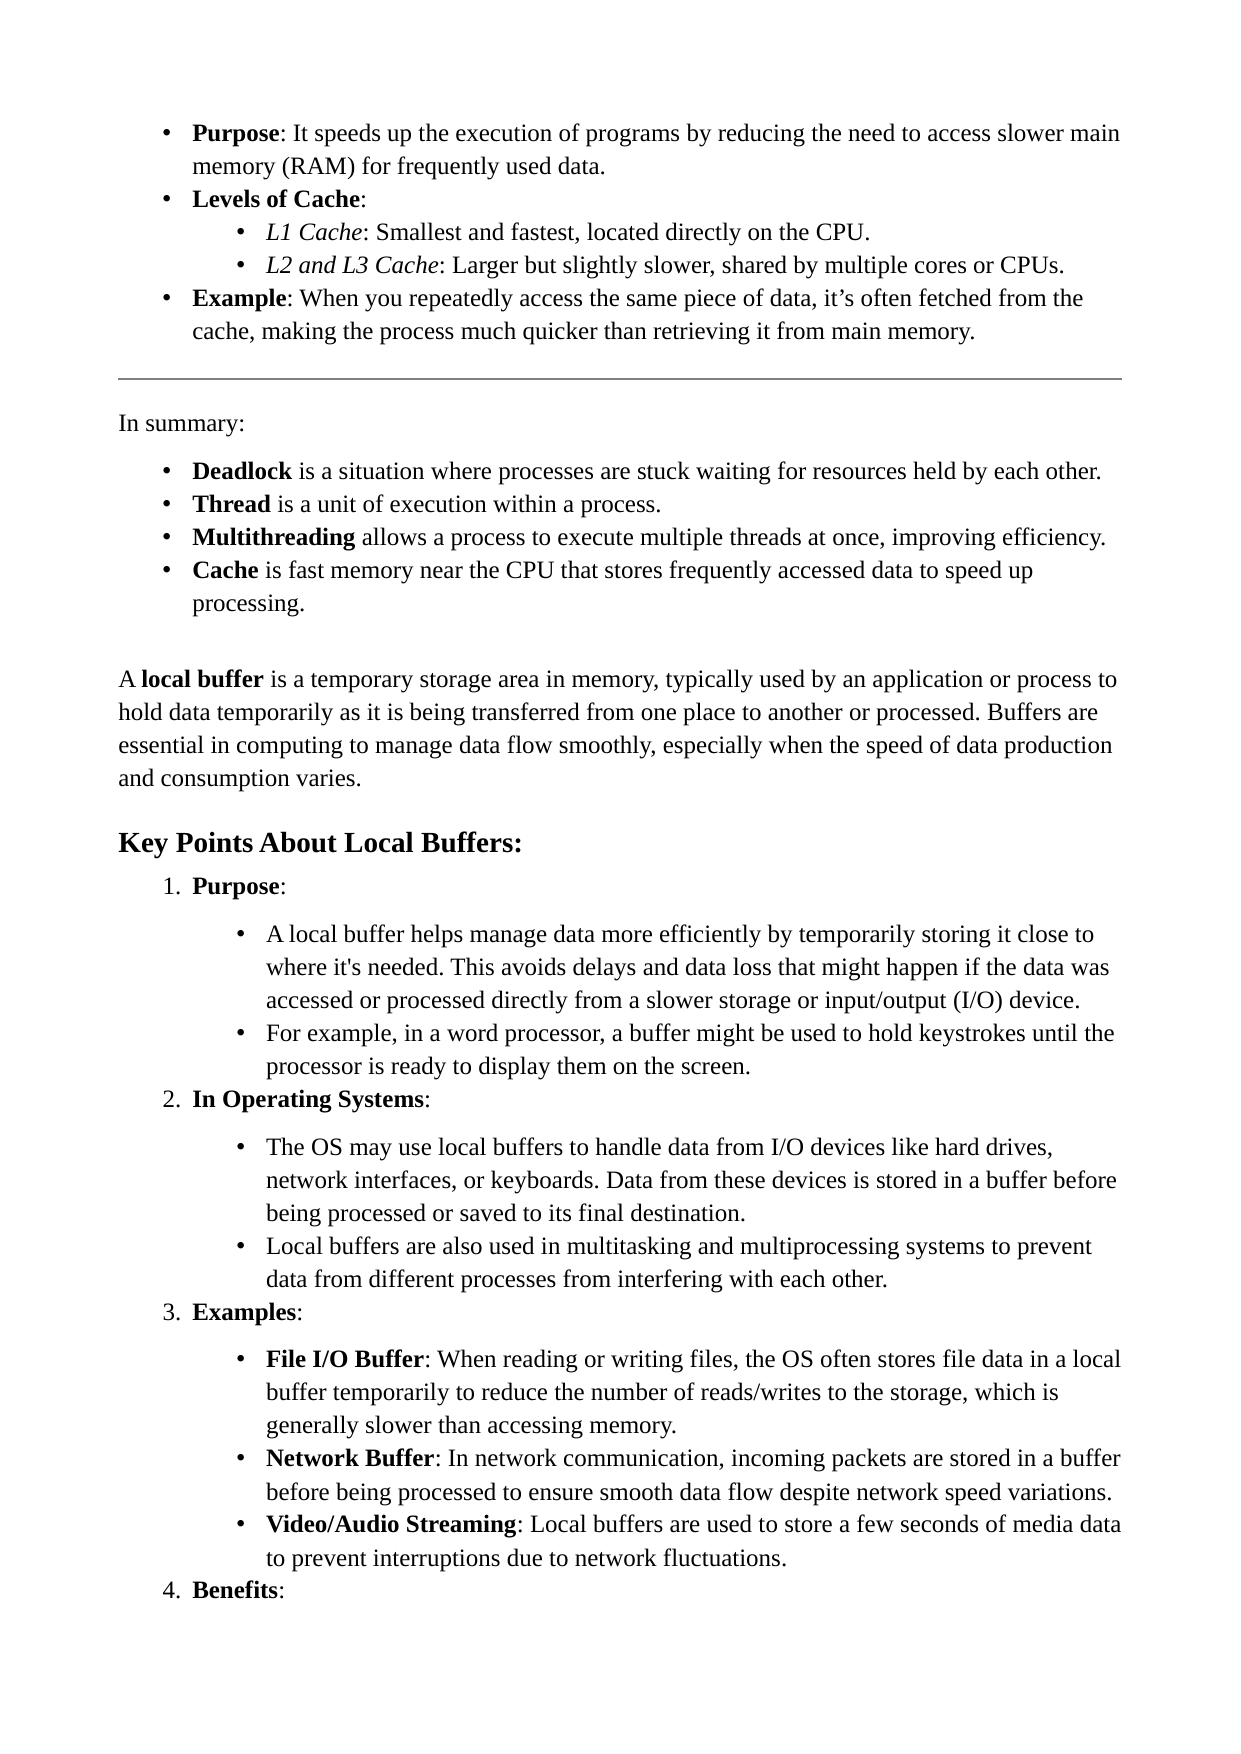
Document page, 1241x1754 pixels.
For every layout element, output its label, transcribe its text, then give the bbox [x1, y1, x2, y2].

list Examples: [162, 1297, 1122, 1326]
list Benefits: [162, 1576, 1122, 1604]
list Example: When you repeatedly access the same piece of data, it’s often fetched from the cache, making the process much quicker than retrieving it from main memory. [162, 283, 1122, 345]
list In Operating Systems: [162, 1084, 1122, 1113]
list File I/O Buffer: When reading or writing files, the OS often stores file data in a local buffer temporarily to reduce the number of reads/writes to the storage, which is generally slower than accessing memory. [236, 1344, 1122, 1439]
list Cache is fast memory near the CPU that stores frequently accessed data to speed up processing. [162, 555, 1122, 617]
list Purpose: [162, 871, 1122, 900]
text A local buffer is a temporary storage area in memory, typically used by an application or process to hold data temporarily as it is being transferred from one place to another or processed. Buffers are essential in computing to manage data flow smoothly, especially when the speed of data production and consumption varies. [118, 664, 1122, 792]
subtitle Key Points About Local Buffers: [118, 825, 1122, 859]
list Thread is a unit of execution within a process. [162, 489, 1122, 517]
list L1 Cache: Smallest and fastest, located directly on the CPU. [236, 217, 1122, 246]
text In summary: [118, 408, 1122, 437]
list The OS may use local buffers to handle data from I/O devices like hard drives, network interfaces, or keyboards. Data from these devices is stored in a buffer before being processed or saved to its final destination. [236, 1132, 1122, 1227]
list Multithreading allows a process to execute multiple threads at once, improving efficiency. [162, 522, 1122, 551]
list A local buffer helps manage data more efficiently by temporarily storing it close to where it's needed. This avoids delays and data loss that might happen if the data was accessed or processed directly from a slower storage or input/output (I/O) device. [236, 919, 1122, 1014]
list Video/Audio Streaming: Local buffers are used to store a few seconds of media data to prevent interruptions due to network fluctuations. [236, 1509, 1122, 1571]
list L2 and L3 Cache: Larger but slightly slower, shared by multiple cores or CPUs. [236, 250, 1122, 279]
list For example, in a word processor, a buffer might be used to hold keystrokes until the processor is ready to display them on the screen. [236, 1018, 1122, 1080]
list Purpose: It speeds up the execution of programs by reducing the need to access slower main memory (RAM) for frequently used data. [162, 118, 1122, 180]
list Network Buffer: In network communication, incoming packets are stored in a buffer before being processed to ensure smooth data flow despite network speed variations. [236, 1443, 1122, 1505]
list Local buffers are also used in multitasking and multiprocessing systems to prevent data from different processes from interfering with each other. [236, 1231, 1122, 1293]
list Deadlock is a situation where processes are stuck waiting for resources held by each other. [162, 456, 1122, 484]
list Levels of Cache: [162, 184, 1122, 213]
